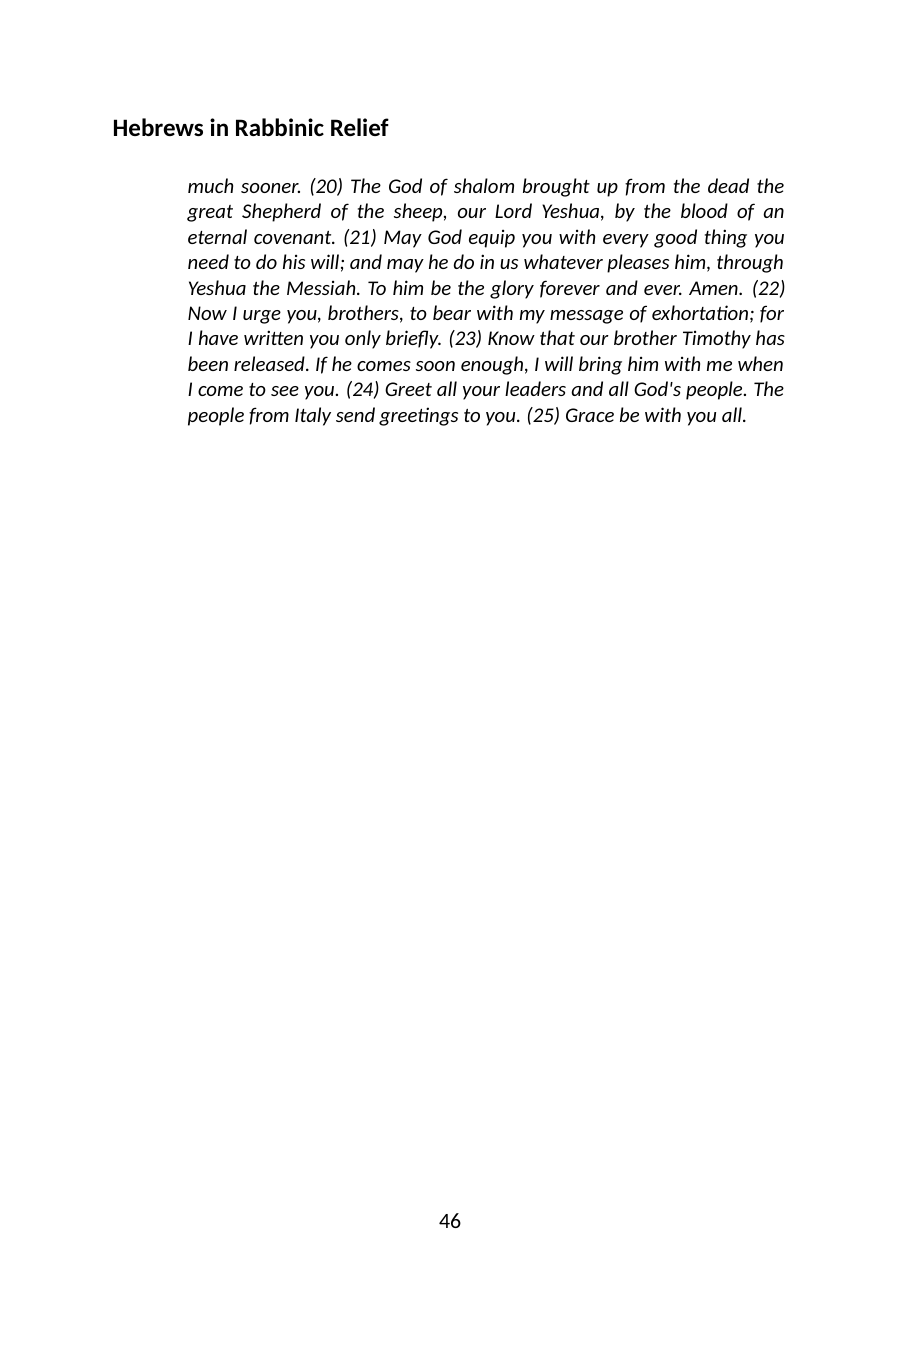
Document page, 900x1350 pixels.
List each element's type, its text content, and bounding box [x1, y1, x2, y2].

list much sooner. (20) The God of shalom brought up from the dead the great Shepherd of the sheep, our Lord Yeshua, by the blood of an eternal covenant. (21) May God equip you with every good thing you need to do his will; and may he do in us whatever pleases him, through Yeshua the Messiah. To him be the glory forever and ever. Amen. (22) Now I urge you, brothers, to bear with my message of exhortation; for I have written you only briefly. (23) Know that our brother Timothy has been released. If he comes soon enough, I will bring him with me when I come to see you. (24) Greet all your leaders and all God's people. The people from Italy send greetings to you. (25) Grace be with you all. [150, 173, 787, 427]
